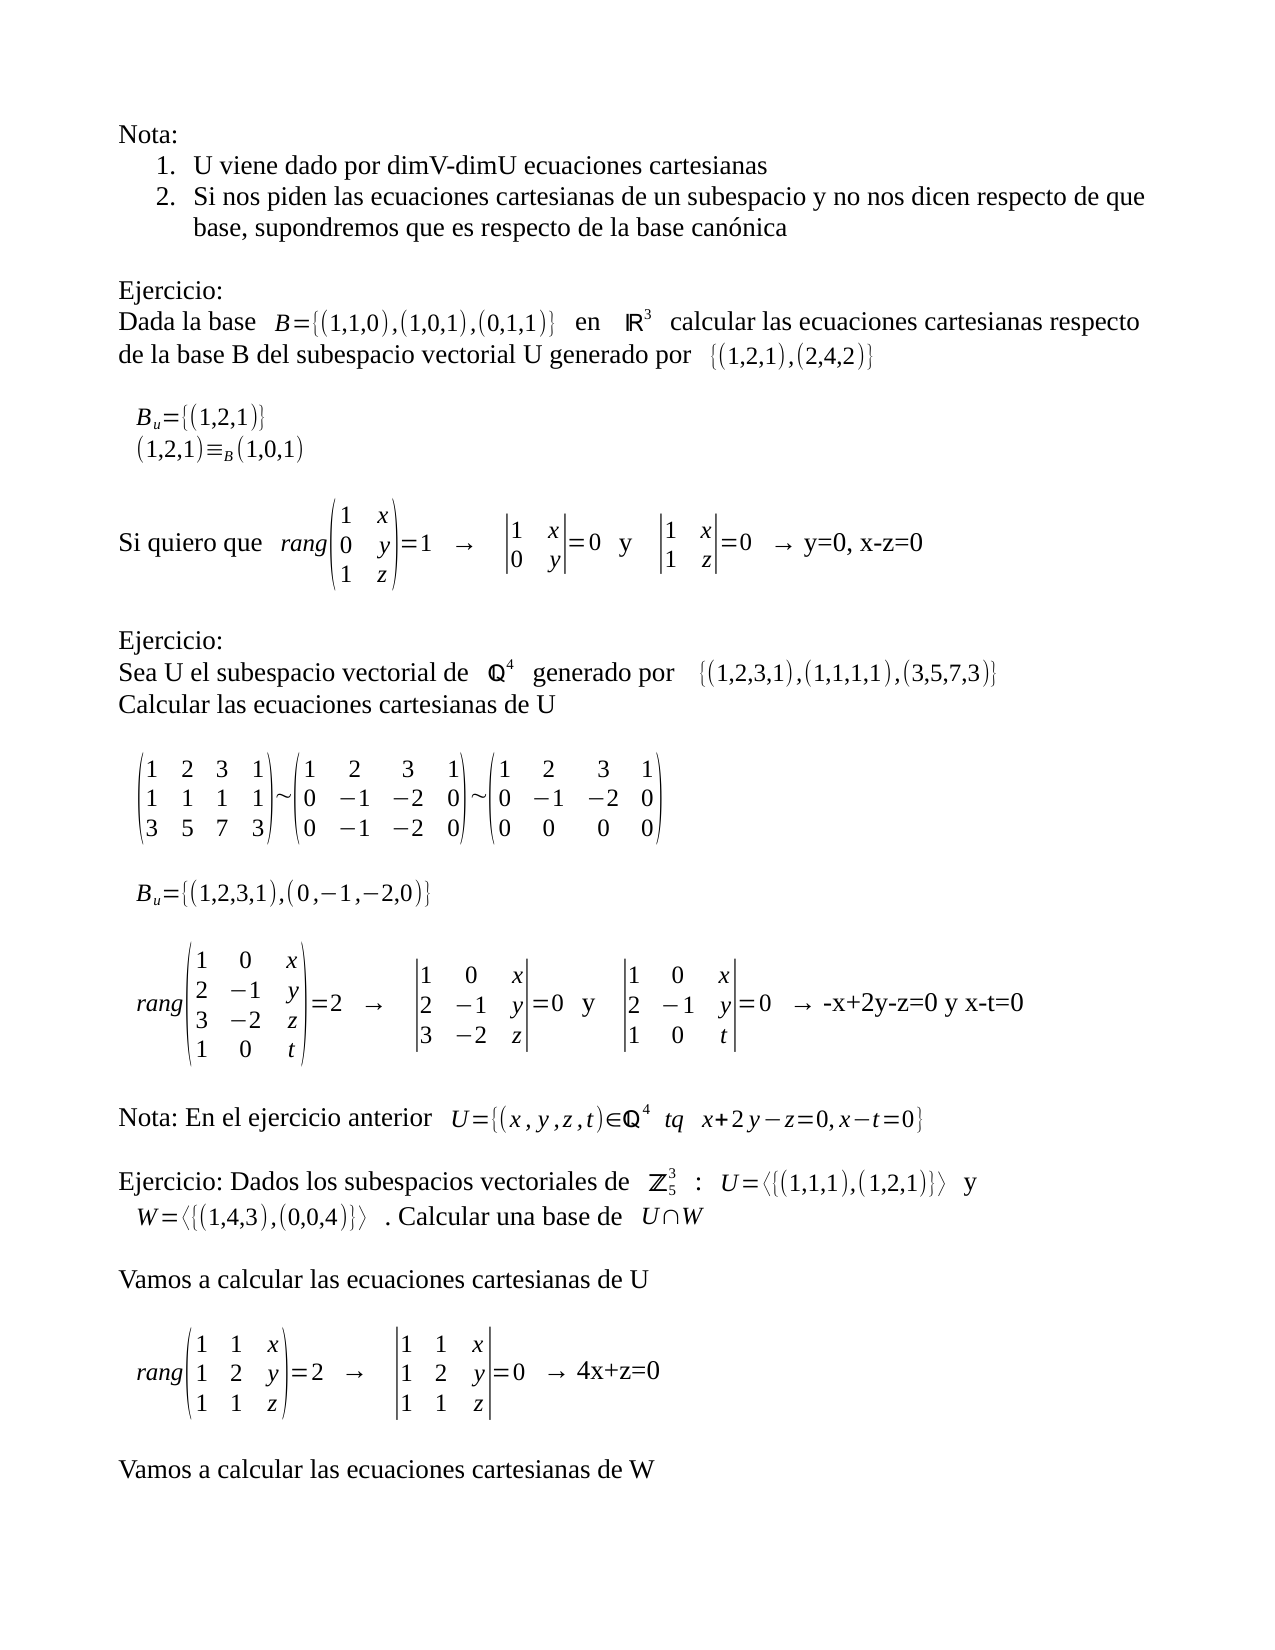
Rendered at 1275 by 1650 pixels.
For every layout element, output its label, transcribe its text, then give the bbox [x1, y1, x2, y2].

text → y → -x+2y-z=0 y x-t=0 [118, 941, 1157, 1069]
text Nota: En el ejercicio anterior [118, 1101, 1157, 1133]
text → → 4x+z=0 [118, 1326, 1157, 1422]
text Sea U el subespacio vectorial degenerado por [118, 655, 1157, 688]
text Vamos a calcular las ecuaciones cartesianas de W [118, 1453, 1157, 1484]
text Calcular las ecuaciones cartesianas de U [118, 688, 1157, 719]
text Ejercicio: [118, 624, 1157, 655]
text Ejercicio: Dados los subespacios vectoriales de:y . Calcular una base de [118, 1165, 1157, 1232]
list Si nos piden las ecuaciones cartesianas de un subespacio y no nos dicen respecto de que base, supondremos que es respecto de la base canónica [156, 180, 1157, 243]
text Nota: [118, 118, 1157, 149]
list U viene dado por dimV-dimU ecuaciones cartesianas [156, 149, 1157, 180]
text Ejercicio: [118, 274, 1157, 305]
text Dada la baseen calcular las ecuaciones cartesianas respecto de la base B del subespacio vectorial U generado por [118, 305, 1157, 371]
text Vamos a calcular las ecuaciones cartesianas de U [118, 1263, 1157, 1294]
text Si quiero que→ y → y=0, x-z=0 [118, 497, 1157, 593]
